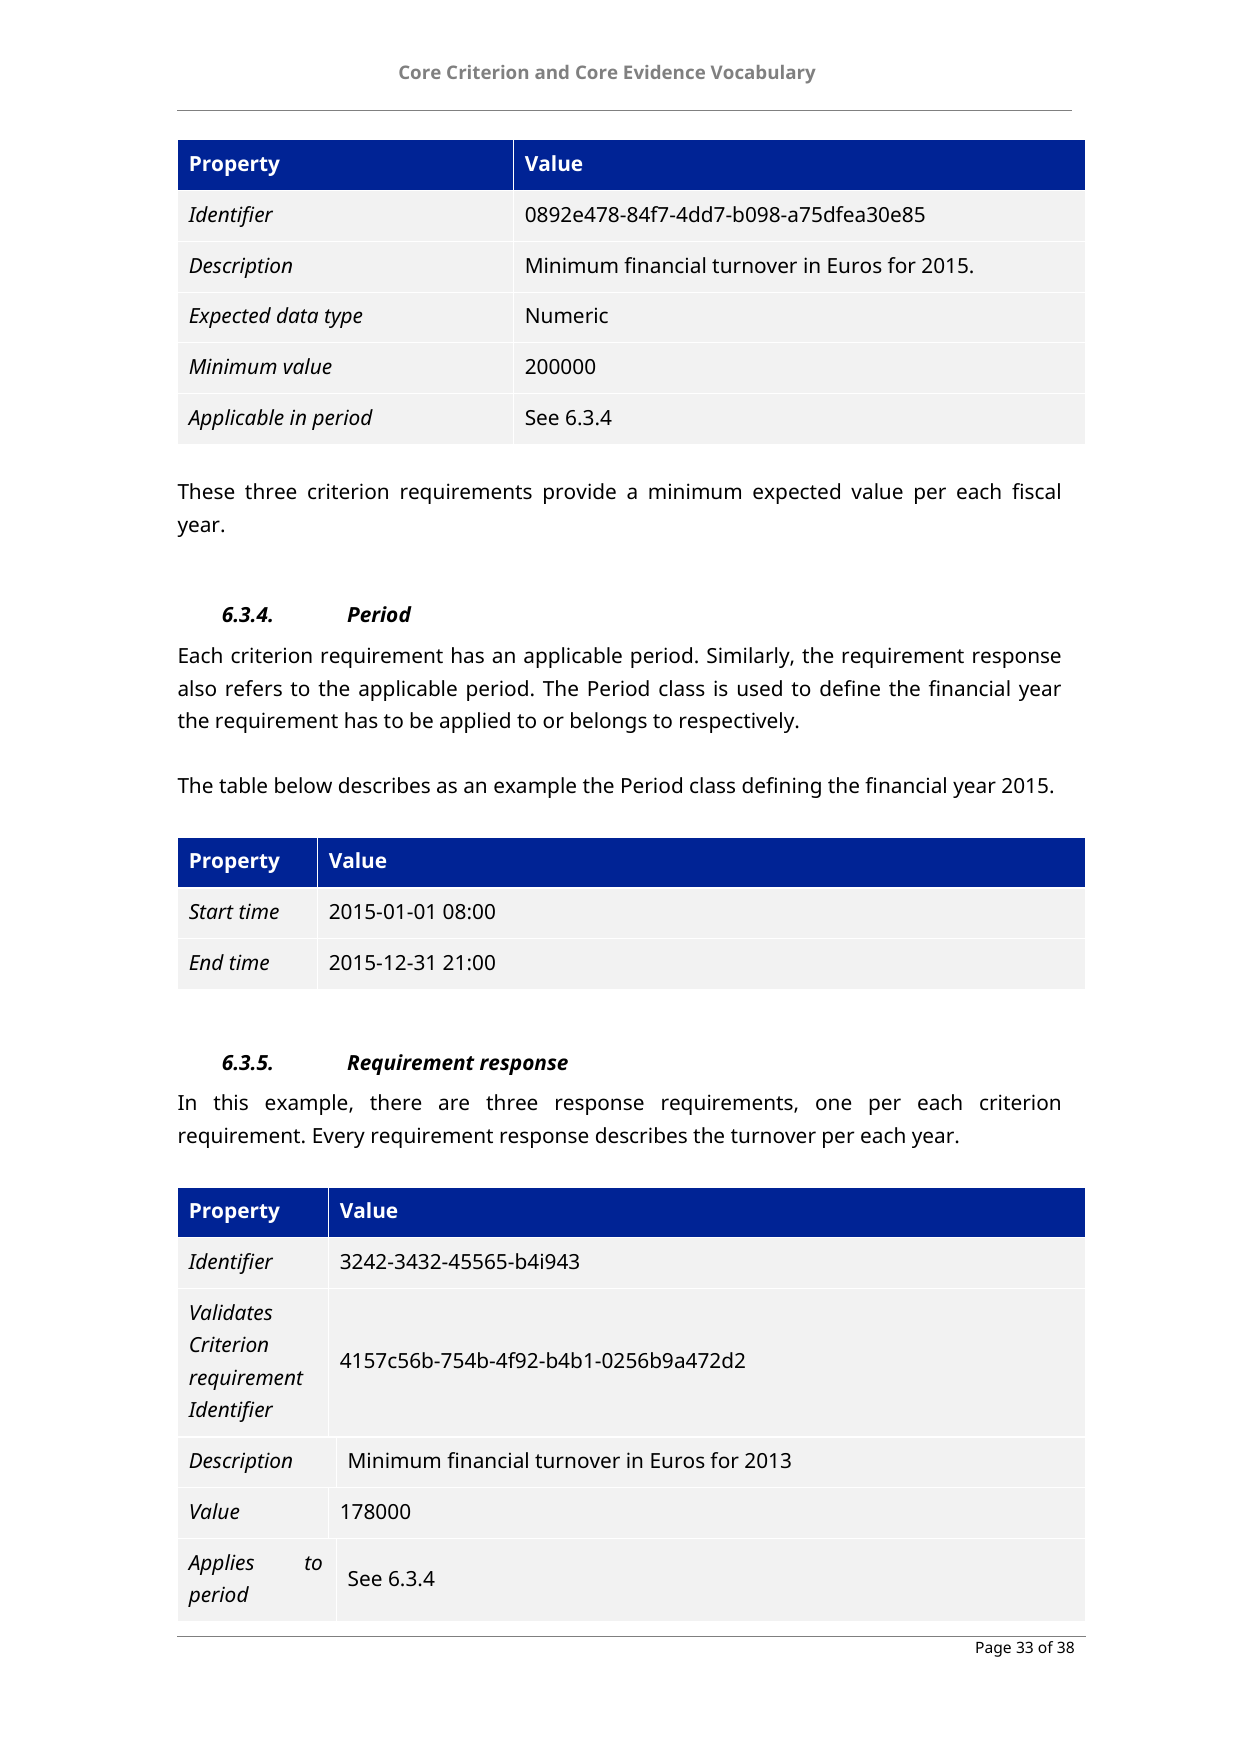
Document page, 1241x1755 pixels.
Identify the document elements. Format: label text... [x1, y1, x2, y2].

table_header Property [178, 140, 513, 190]
table_cell Start time [178, 889, 317, 938]
table_cell Applies to period [178, 1539, 336, 1621]
table_cell 0892e478-84f7-4dd7-b098-a75dfea30e85 [514, 191, 1085, 241]
table_cell See 6.3.4 [514, 394, 1085, 444]
table_header Property [178, 1188, 328, 1237]
table_cell Applicable in period [178, 394, 513, 444]
subtitle Requirement response [222, 1048, 1063, 1076]
text The table below describes as an example the Period class defining the financial year 2015. [177, 772, 1063, 800]
table_cell Expected data type [178, 293, 513, 342]
table_cell End time [178, 939, 317, 989]
text In this example, there are three response requirements, one per each criterion requirement. Every requirement response describes the turnover per each year. [177, 1088, 1063, 1149]
table_cell Identifier [178, 191, 513, 241]
table_cell 200000 [514, 343, 1085, 393]
table_cell 2015-12-31 21:00 [318, 939, 1085, 989]
subtitle Period [222, 600, 1063, 629]
table_cell Minimum financial turnover in Euros for 2013 [337, 1438, 1085, 1487]
table_header Value [318, 838, 1085, 887]
table_cell Description [178, 242, 513, 292]
table_cell 3242-3432-45565-b4i943 [329, 1238, 1085, 1288]
table_cell See 6.3.4 [337, 1539, 1085, 1621]
table_cell Value [178, 1488, 328, 1538]
table_cell Description [178, 1438, 336, 1487]
table_cell 178000 [329, 1488, 1085, 1538]
table_cell Minimum value [178, 343, 513, 393]
table_header Value [329, 1188, 1085, 1237]
table_cell Minimum financial turnover in Euros for 2015. [514, 242, 1085, 292]
table_cell Validates Criterion requirement Identifier [178, 1289, 328, 1436]
text Each criterion requirement has an applicable period. Similarly, the requirement response also refers to the applicable period. The Period class is used to define the financial year the requirement has to be applied to or belongs to respectively. [177, 641, 1063, 735]
table_cell Numeric [514, 293, 1085, 342]
text These three criterion requirements provide a minimum expected value per each fiscal year. [177, 477, 1063, 538]
table_cell Identifier [178, 1238, 328, 1288]
table_header Value [514, 140, 1085, 190]
table_cell 2015-01-01 08:00 [318, 889, 1085, 938]
table_cell 4157c56b-754b-4f92-b4b1-0256b9a472d2 [329, 1289, 1085, 1436]
table_header Property [178, 838, 317, 887]
